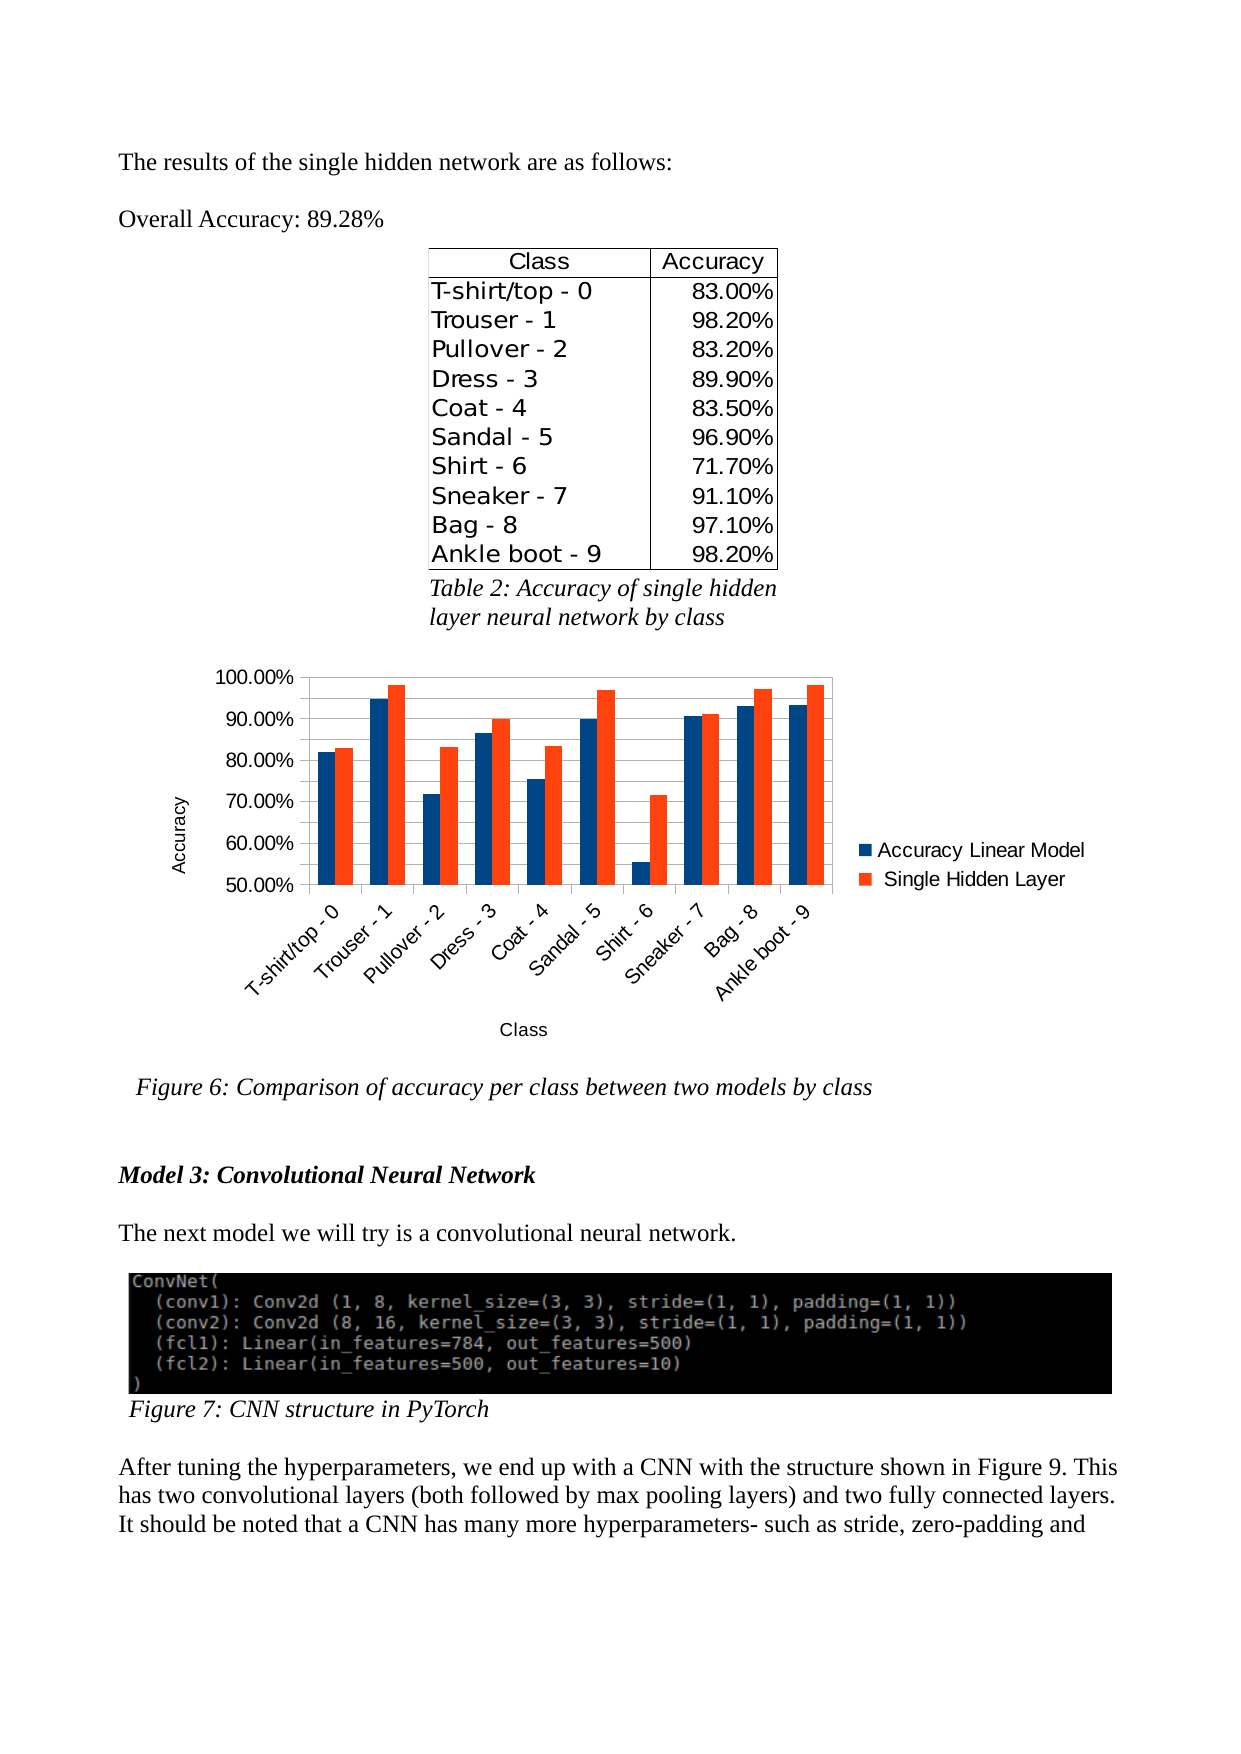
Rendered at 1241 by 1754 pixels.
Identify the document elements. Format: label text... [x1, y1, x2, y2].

text Model 3: Convolutional Neural Network [118, 1160, 1122, 1189]
text After tuning the hyperparameters, we end up with a CNN with the structure shown in Figure 9. This has two convolutional layers (both followed by max pooling layers) and two fully connected layers. It should be noted that a CNN has many more hyperparameters- such as stride, zero-padding and [118, 1452, 1122, 1538]
text Overall Accuracy: 89.28% [118, 204, 1122, 233]
text The next model we will try is a convolutional neural network. [118, 1218, 1122, 1247]
text Figure 6: Comparison of accuracy per class between two models by class [136, 1072, 1105, 1101]
text The results of the single hidden network are as follows: [118, 147, 1122, 176]
text Figure 7: CNN structure in PyTorch [128, 1274, 1112, 1423]
text Table 2: Accuracy of single hidden layer neural network by class [429, 248, 827, 630]
